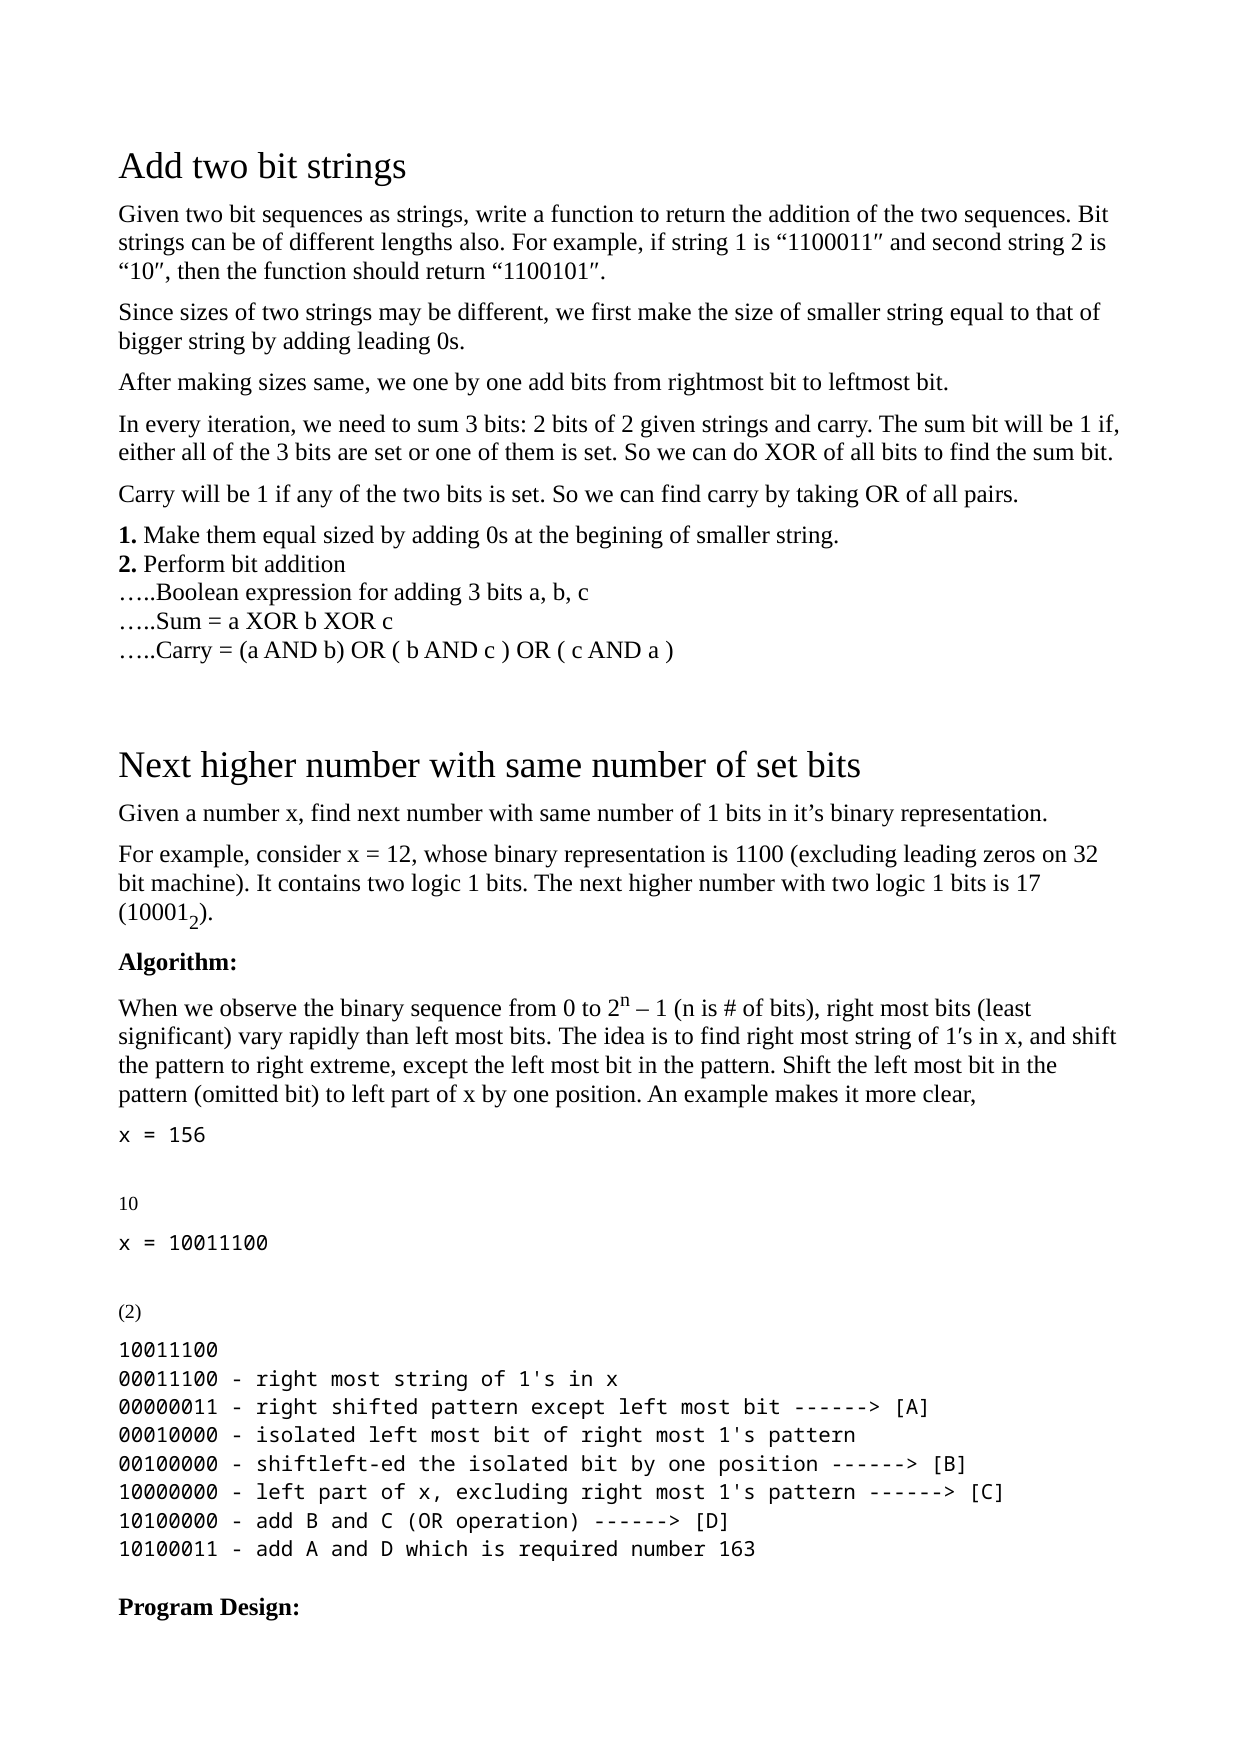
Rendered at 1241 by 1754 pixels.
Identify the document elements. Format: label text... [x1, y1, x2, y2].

subtitle Add two bit strings [118, 143, 1122, 186]
text 00000011 - right shifted pattern except left most bit ------> [A] [118, 1392, 1122, 1421]
text When we observe the binary sequence from 0 to 2n – 1 (n is # of bits), right most bits (least significant) vary rapidly than left most bits. The idea is to find right most string of 1′s in x, and shift the pattern to right extreme, except the left most bit in the pattern. Shift the left most bit in the pattern (omitted bit) to left part of x by one position. An example makes it more clear, [118, 988, 1122, 1108]
text Given two bit sequences as strings, write a function to return the addition of the two sequences. Bit strings can be of different lengths also. For example, if string 1 is “1100011″ and second string 2 is “10″, then the function should return “1100101″. [118, 199, 1122, 285]
text 00100000 - shiftleft-ed the isolated bit by one position ------> [B] [118, 1449, 1122, 1477]
text Algorithm: [118, 947, 1122, 975]
text Program Design: [118, 1592, 1122, 1621]
text 10011100 [118, 1335, 1122, 1364]
text 10000000 - left part of x, excluding right most 1's pattern ------> [C] [118, 1477, 1122, 1506]
text Since sizes of two strings may be different, we first make the size of smaller string equal to that of bigger string by adding leading 0s. [118, 297, 1122, 355]
text 10100011 - add A and D which is required number 163 [118, 1534, 1122, 1563]
text 10100000 - add B and C (OR operation) ------> [D] [118, 1506, 1122, 1534]
text Given a number x, find next number with same number of 1 bits in it’s binary representation. [118, 798, 1122, 827]
text 00010000 - isolated left most bit of right most 1's pattern [118, 1421, 1122, 1449]
text 1. Make them equal sized by adding 0s at the begining of smaller string. 2. Perform bit addition …..Boolean expression for adding 3 bits a, b, c …..Sum = a XOR b XOR c …..Carry = (a AND b) OR ( b AND c ) OR ( c AND a ) [118, 520, 1122, 664]
text After making sizes same, we one by one add bits from rightmost bit to leftmost bit. [118, 367, 1122, 396]
text In every iteration, we need to sum 3 bits: 2 bits of 2 given strings and carry. The sum bit will be 1 if, either all of the 3 bits are set or one of them is set. So we can do XOR of all bits to find the sum bit. [118, 409, 1122, 466]
text 10 [118, 1178, 1122, 1215]
text x = 10011100 [118, 1228, 1122, 1256]
subtitle Next higher number with same number of set bits [118, 742, 1122, 786]
text (2) [118, 1286, 1122, 1323]
text Carry will be 1 if any of the two bits is set. So we can find carry by taking OR of all pairs. [118, 479, 1122, 507]
text x = 156 [118, 1120, 1122, 1148]
text For example, consider x = 12, whose binary representation is 1100 (excluding leading zeros on 32 bit machine). It contains two logic 1 bits. The next higher number with two logic 1 bits is 17 (100012). [118, 839, 1122, 934]
text 00011100 - right most string of 1's in x [118, 1364, 1122, 1392]
